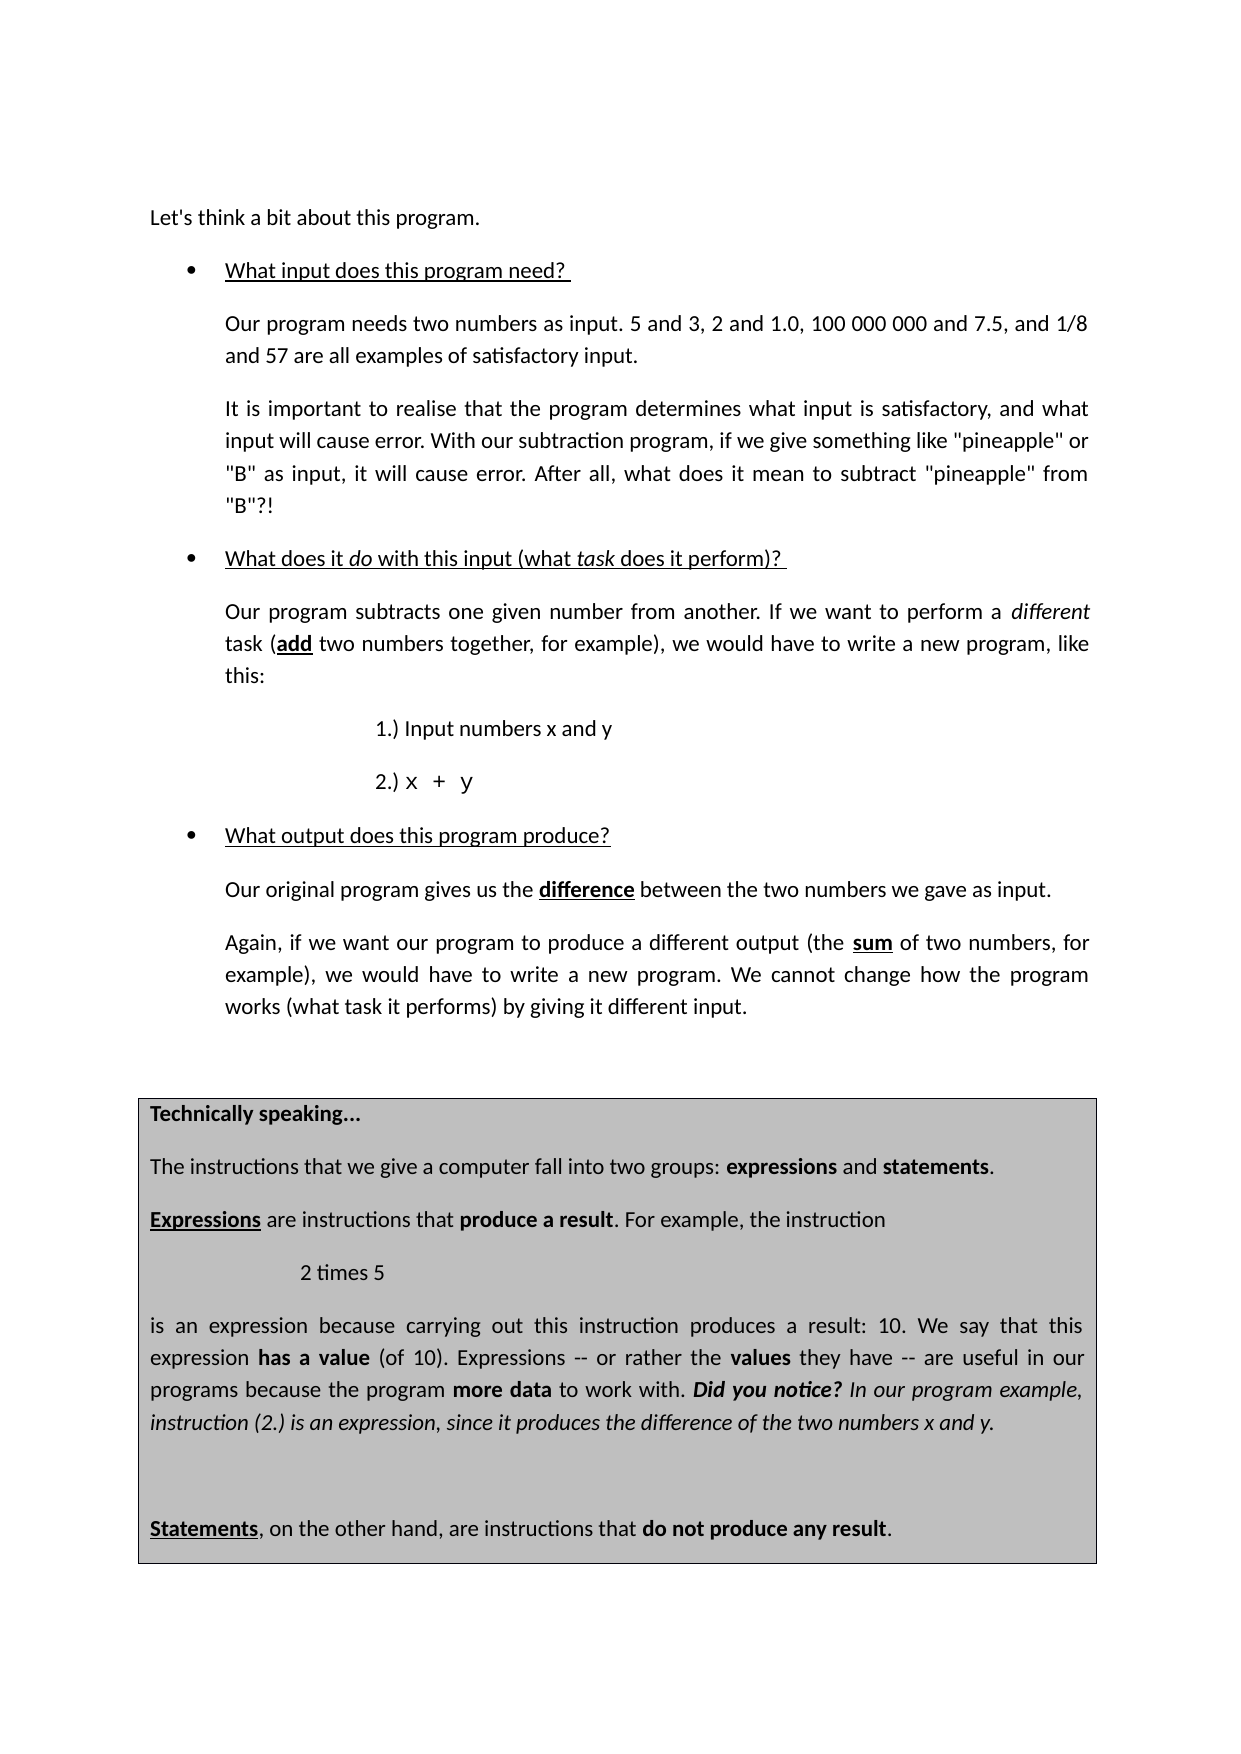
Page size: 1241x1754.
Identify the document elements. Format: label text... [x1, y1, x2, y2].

table_header Technically speaking... The instructions that we give a computer fall into two groups: expressions and statements. Expressions are instructions that produce a result. For example, the instruction 2 times 5 is an expression because carrying out this instruction produces a result: 10. We say that this expression has a value (of 10). Expressions -- or rather the values they have -- are useful in our programs because the program more data to work with. Did you notice? In our program example, instruction (2.) is an expression, since it produces the difference of the two numbers x and y. Statements, on the other hand, are instructions that do not produce any result. [139, 1099, 1096, 1563]
list 1.) Input numbers x and y [225, 714, 1090, 742]
list What does it do with this input (what task does it perform)? [187, 544, 1090, 572]
list Our program subtracts one given number from another. If we want to perform a different task (add two numbers together, for example), we would have to write a new program, like this: [225, 597, 1090, 689]
list Our original program gives us the difference between the two numbers we gave as input. [225, 875, 1090, 903]
list Again, if we want our program to produce a different output (the sum of two numbers, for example), we would have to write a new program. We cannot change how the program works (what task it performs) by giving it different input. [225, 928, 1090, 1020]
list Our program needs two numbers as input. 5 and 3, 2 and 1.0, 100 000 000 and 7.5, and 1/8 and 57 are all examples of satisfactory input. [225, 309, 1090, 369]
list What input does this program need? [187, 256, 1090, 284]
text 2.) x + y [150, 767, 1090, 796]
list What output does this program produce? [187, 822, 1090, 850]
list It is important to realise that the program determines what input is satisfactory, and what input will cause error. With our subtraction program, if we give something like "pineapple" or "B" as input, it will cause error. After all, what does it mean to subtract "pineapple" from "B"?! [225, 394, 1090, 519]
text Let's think a bit about this program. [150, 203, 1090, 231]
